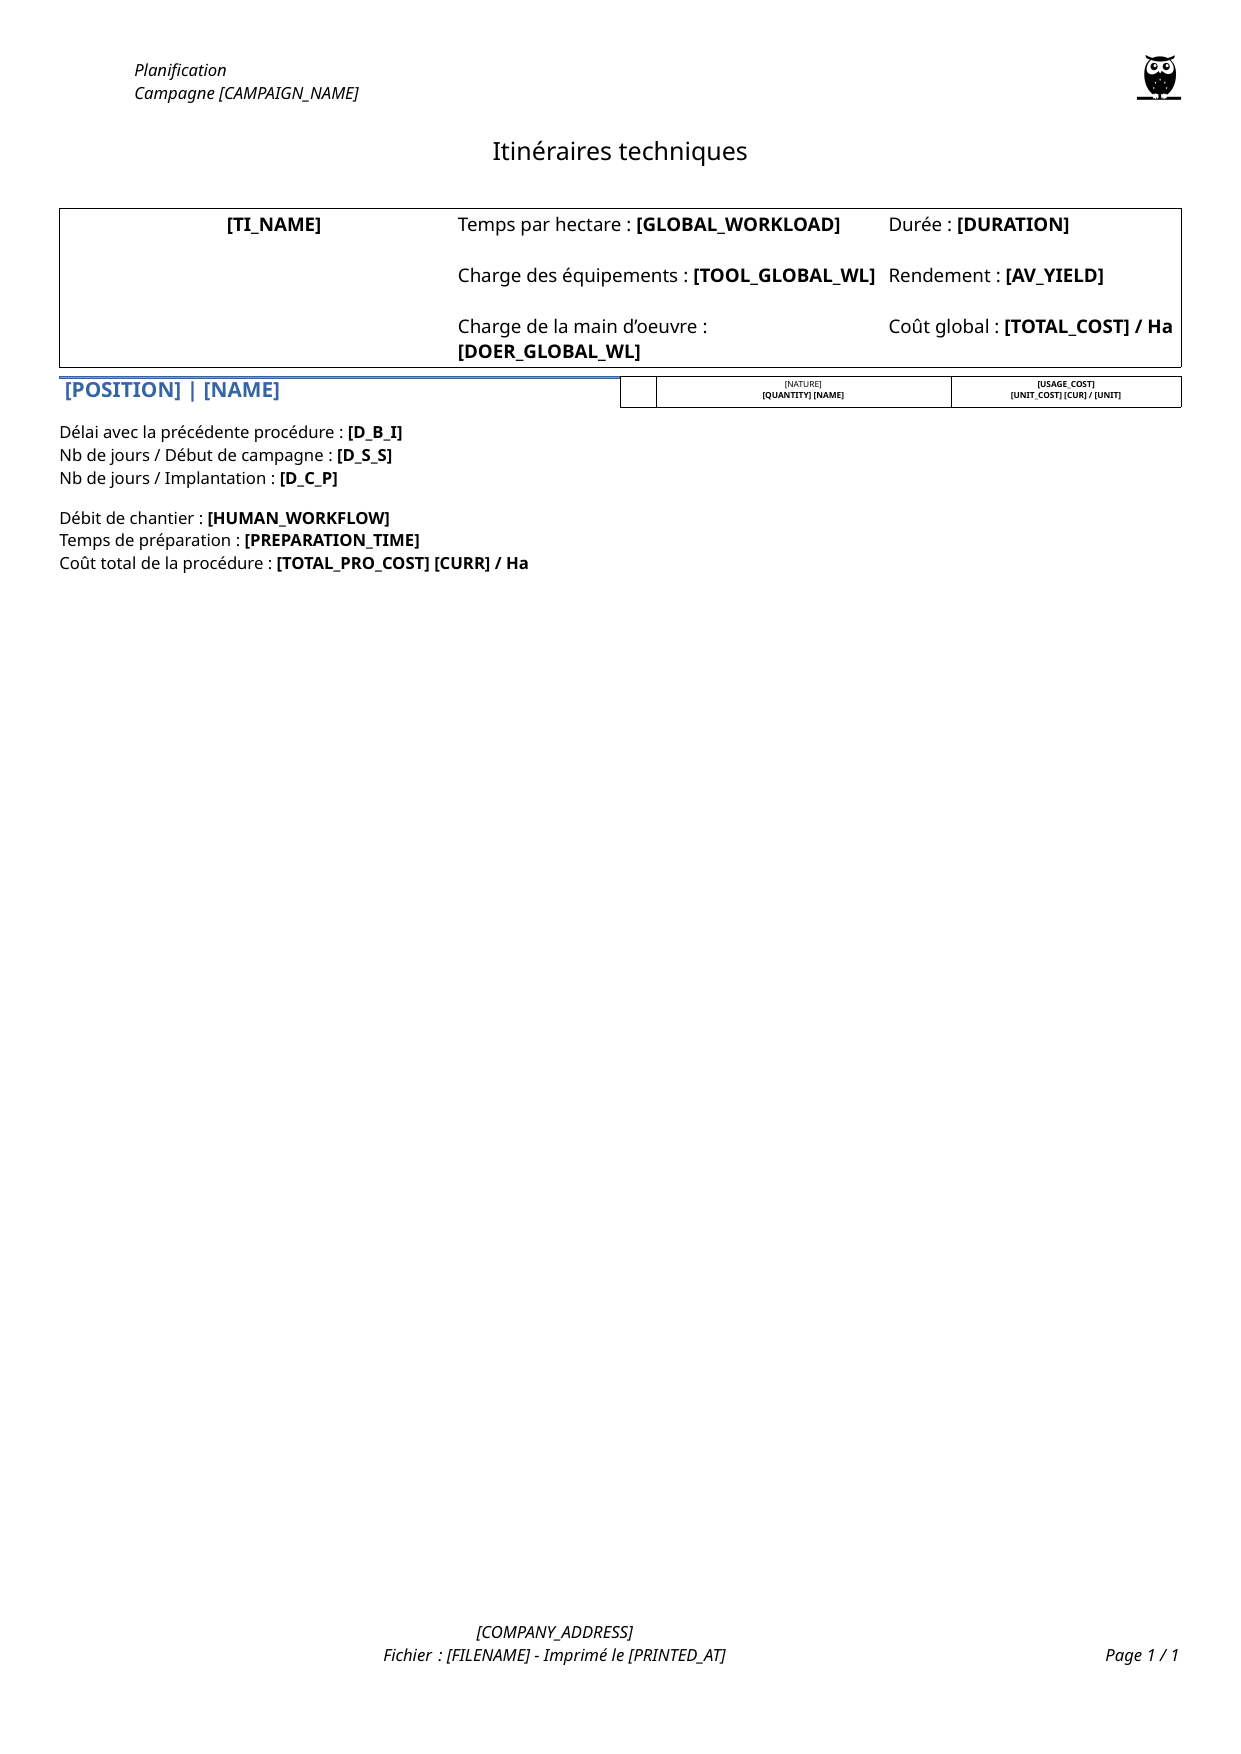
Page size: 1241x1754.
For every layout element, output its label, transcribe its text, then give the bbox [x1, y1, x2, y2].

table_header [60, 209, 224, 367]
table_header [TI_NAME] [224, 209, 455, 367]
text [POSITION] | [NAME] [59, 379, 620, 404]
table_header Durée : [DURATION] Rendement : [AV_YIELD] Coût global : [TOTAL_COST] / Ha [885, 209, 1181, 367]
table_header Temps par hectare : [GLOBAL_WORKLOAD] Charge des équipements : [TOOL_GLOBAL_WL] Charge de la main d’oeuvre : [DOER_GLOBAL_WL] [455, 209, 885, 367]
table_header [621, 377, 656, 407]
text Coût total de la procédure : [TOTAL_PRO_COST] [CURR] / Ha [59, 552, 620, 574]
table_header [USAGE_COST] [UNIT_COST] [CUR] / [UNIT] [952, 377, 1181, 407]
text Temps de préparation : [PREPARATION_TIME] [59, 529, 620, 552]
text Nb de jours / Début de campagne : [D_S_S] [59, 444, 620, 467]
picture [623, 384, 643, 404]
picture [62, 211, 187, 334]
table_header [NATURE] [QUANTITY] [NAME] [657, 377, 951, 407]
text Délai avec la précédente procédure : [D_B_I] [59, 421, 620, 444]
text Débit de chantier : [HUMAN_WORKFLOW] [59, 506, 620, 529]
text Itinéraires techniques [59, 134, 1181, 168]
text Nb de jours / Implantation : [D_C_P] [59, 467, 620, 489]
picture [1137, 55, 1182, 100]
